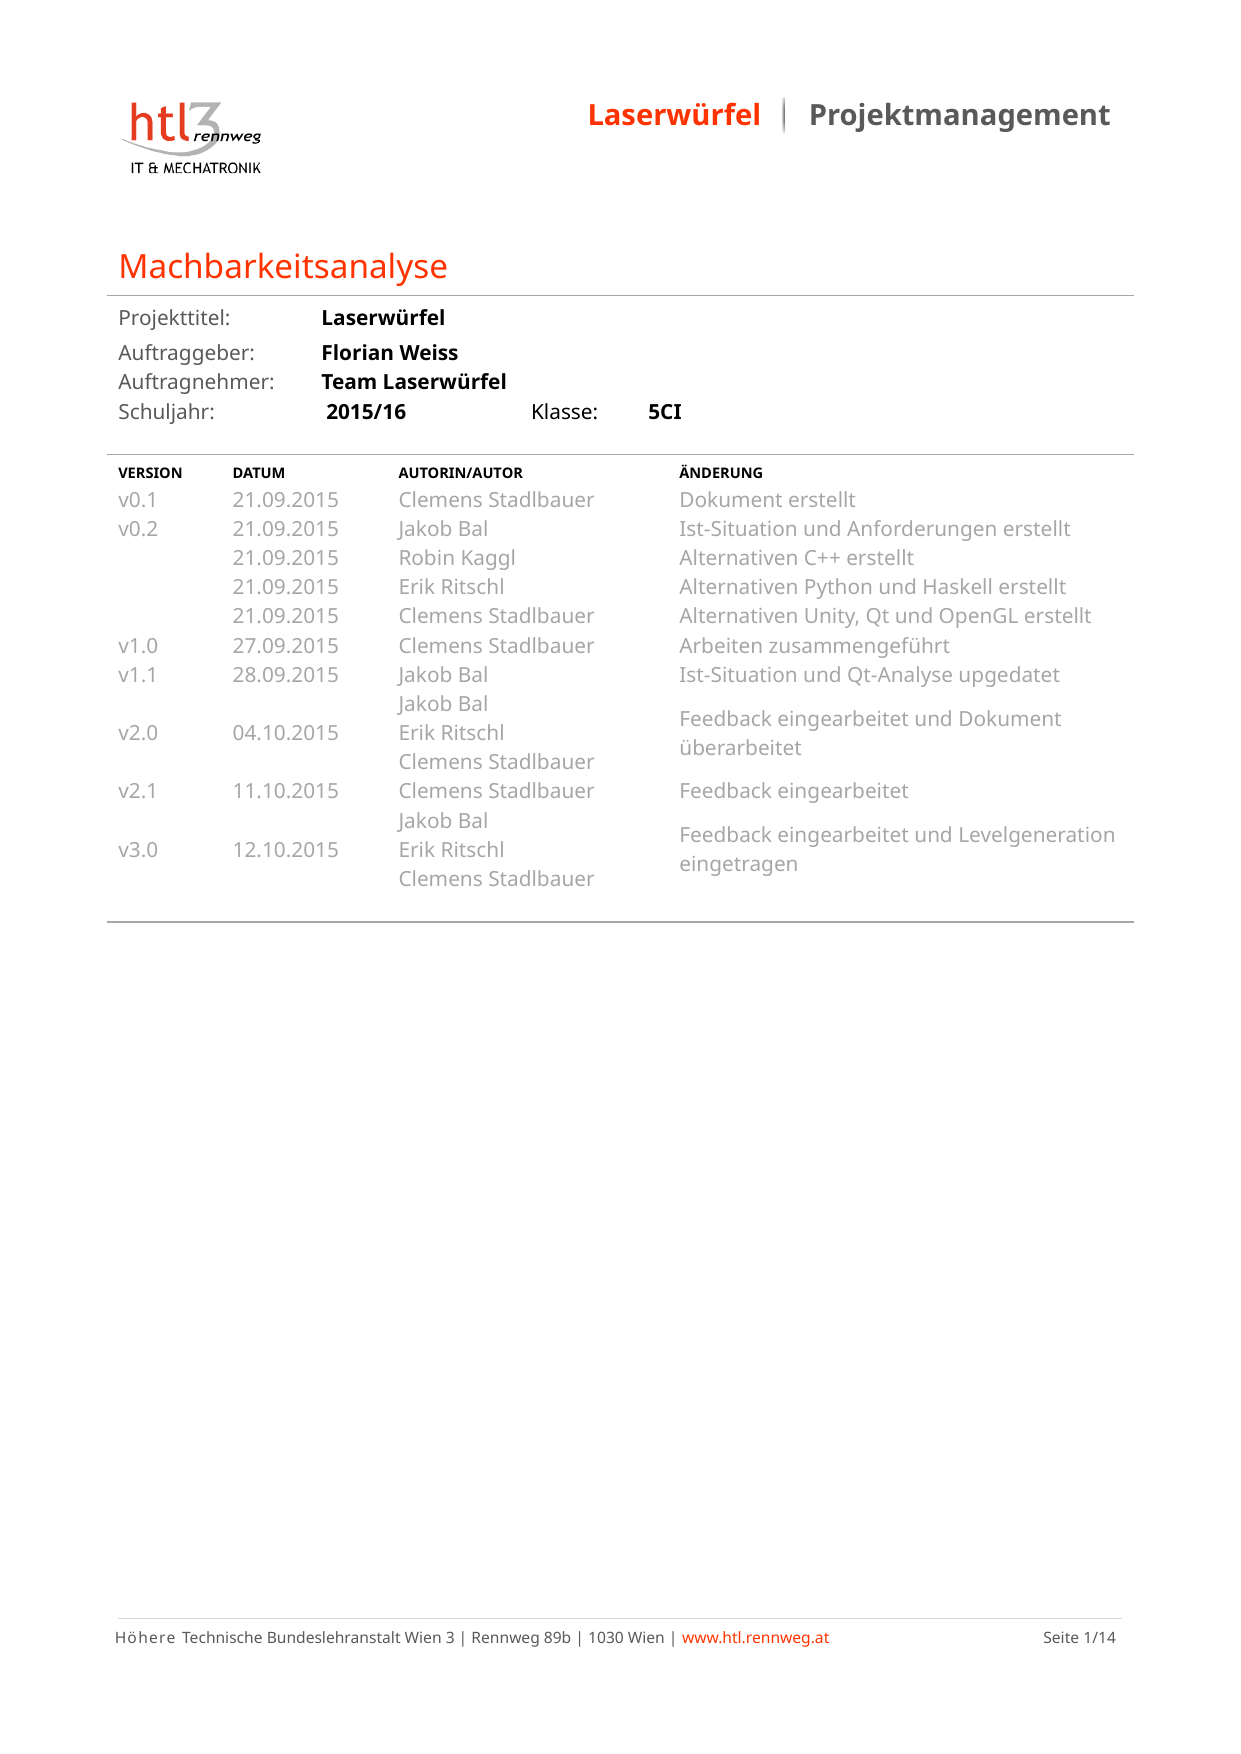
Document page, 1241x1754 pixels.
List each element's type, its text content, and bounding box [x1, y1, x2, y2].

table_cell Ist-Situation und Qt-Analyse upgedatet [668, 659, 1134, 688]
table_cell v0.1 [107, 484, 221, 513]
table_cell [107, 571, 221, 601]
table_cell 2015/16 [315, 396, 519, 425]
table_cell Klasse: [520, 396, 637, 425]
table_cell Feedback eingearbeitet und Dokument überarbeitet [668, 688, 1134, 776]
table_cell 5CI [637, 396, 946, 425]
table_cell [946, 396, 1134, 425]
table_cell Schuljahr: [107, 396, 315, 425]
table_cell v1.1 [107, 659, 221, 688]
table_cell v2.0 [107, 688, 221, 776]
table_cell Dokument erstellt [668, 484, 1134, 513]
table_cell Alternativen Unity, Qt und OpenGL erstellt [668, 601, 1134, 630]
table_cell v2.1 [107, 776, 221, 805]
table_cell 21.09.2015 [221, 513, 387, 542]
table_cell Jakob Bal Erik Ritschl Clemens Stadlbauer [387, 688, 668, 776]
table_cell 11.10.2015 [221, 776, 387, 805]
table_cell Alternativen Python und Haskell erstellt [668, 571, 1134, 601]
table_cell v0.2 [107, 513, 221, 542]
table_cell Feedback eingearbeitet und Levelgeneration eingetragen [668, 805, 1134, 892]
table_cell 04.10.2015 [221, 688, 387, 776]
table_cell Jakob Bal Erik Ritschl Clemens Stadlbauer [387, 805, 668, 892]
table_header Machbarkeitsanalyse [107, 236, 843, 295]
table_cell 21.09.2015 [221, 571, 387, 601]
table_cell Clemens Stadlbauer [387, 776, 668, 805]
table_cell Clemens Stadlbauer [387, 630, 668, 659]
table_cell [107, 892, 1134, 921]
table_cell DATUM [221, 455, 387, 484]
table_cell Erik Ritschl [387, 571, 668, 601]
table_cell 21.09.2015 [221, 542, 387, 571]
table_cell VERSION [107, 455, 221, 484]
table_cell Robin Kaggl [387, 542, 668, 571]
table_cell ÄNDERUNG [668, 455, 1134, 484]
table_cell [107, 601, 221, 630]
table_cell Auftraggeber: [107, 336, 310, 366]
table_cell 28.09.2015 [221, 659, 387, 688]
table_cell 21.09.2015 [221, 484, 387, 513]
table_cell Ist-Situation und Anforderungen erstellt [668, 513, 1134, 542]
table_cell 27.09.2015 [221, 630, 387, 659]
table_cell Jakob Bal [387, 513, 668, 542]
table_cell v3.0 [107, 805, 221, 892]
table_cell Auftragnehmer: [107, 366, 310, 396]
table_cell Feedback eingearbeitet [668, 776, 1134, 805]
picture [121, 102, 261, 174]
table_cell AUTORIN/AUTOR [387, 455, 668, 484]
table_cell [107, 425, 1134, 454]
table_cell 12.10.2015 [221, 805, 387, 892]
table_cell Laserwürfel [310, 296, 1134, 336]
table_cell Team Laserwürfel [310, 366, 1134, 396]
table_cell Clemens Stadlbauer [387, 601, 668, 630]
table_cell Alternativen C++ erstellt [668, 542, 1134, 571]
table_cell Clemens Stadlbauer [387, 484, 668, 513]
table_cell v1.0 [107, 630, 221, 659]
table_cell [107, 542, 221, 571]
picture [781, 97, 786, 133]
table_cell Projekttitel: [107, 296, 310, 336]
table_cell Florian Weiss [310, 336, 1134, 366]
table_cell Arbeiten zusammengeführt [668, 630, 1134, 659]
table_header [843, 236, 1134, 295]
table_cell 21.09.2015 [221, 601, 387, 630]
table_cell Jakob Bal [387, 659, 668, 688]
